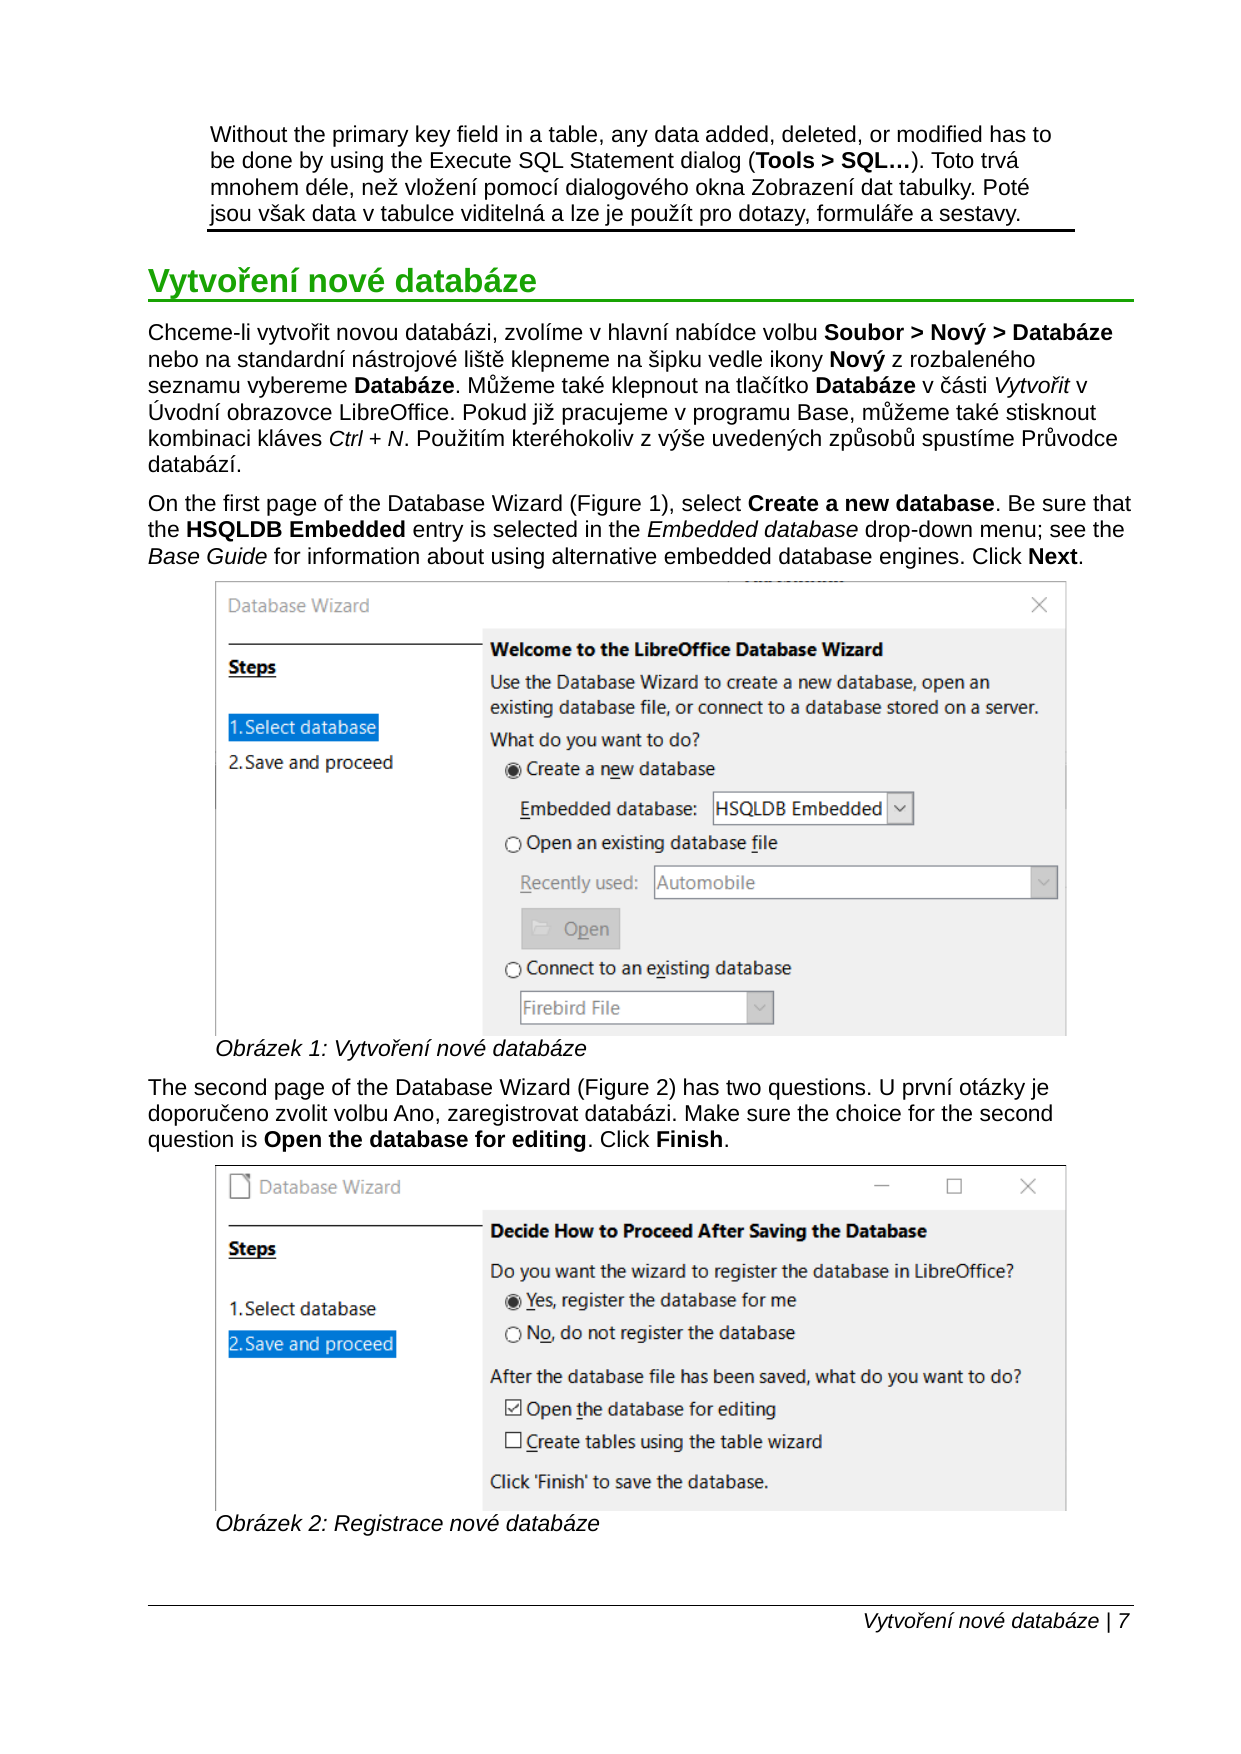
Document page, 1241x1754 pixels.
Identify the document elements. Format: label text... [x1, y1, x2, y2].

text Without the primary key field in a table, any data added, deleted, or modified has to be done by using the Execute SQL Statement dialog (Tools > SQL…). Toto trvá mnohem déle, než vložení pomocí dialogového okna Zobrazení dat tabulky. Poté jsou však data v tabulce viditelná a lze je použít pro dotazy, formuláře a sestavy. [207, 118, 1075, 229]
text On the first page of the Database Wizard (Figure 1), select Create a new database. Be sure that the HSQLDB Embedded entry is selected in the Embedded database drop-down menu; see the Base Guide for information about using alternative embedded database engines. Click Next. [148, 490, 1134, 569]
text Chceme-li vytvořit novou databázi, zvolíme v hlavní nabídce volbu Soubor > Nový > Databáze nebo na standardní nástrojové liště klepneme na šipku vedle ikony Nový z rozbaleného seznamu vybereme Databáze. Můžeme také klepnout na tlačítko Databáze v části Vytvořit v Úvodní obrazovce LibreOffice. Pokud již pracujeme v programu Base, můžeme také stisknout kombinaci kláves Ctrl + N. Použitím kteréhokoliv z výše uvedených způsobů spustíme Průvodce databází. [148, 319, 1134, 477]
text Obrázek 1: Vytvoření nové databáze [215, 1036, 1066, 1062]
picture [215, 581, 1067, 1036]
picture [215, 1165, 1067, 1511]
text Obrázek 2: Registrace nové databáze [215, 1511, 1066, 1537]
subtitle Vytvoření nové databáze [148, 261, 1134, 299]
text The second page of the Database Wizard (Figure 2) has two questions. U první otázky je doporučeno zvolit volbu Ano, zaregistrovat databázi. Make sure the choice for the second question is Open the database for editing. Click Finish. [148, 1074, 1134, 1153]
